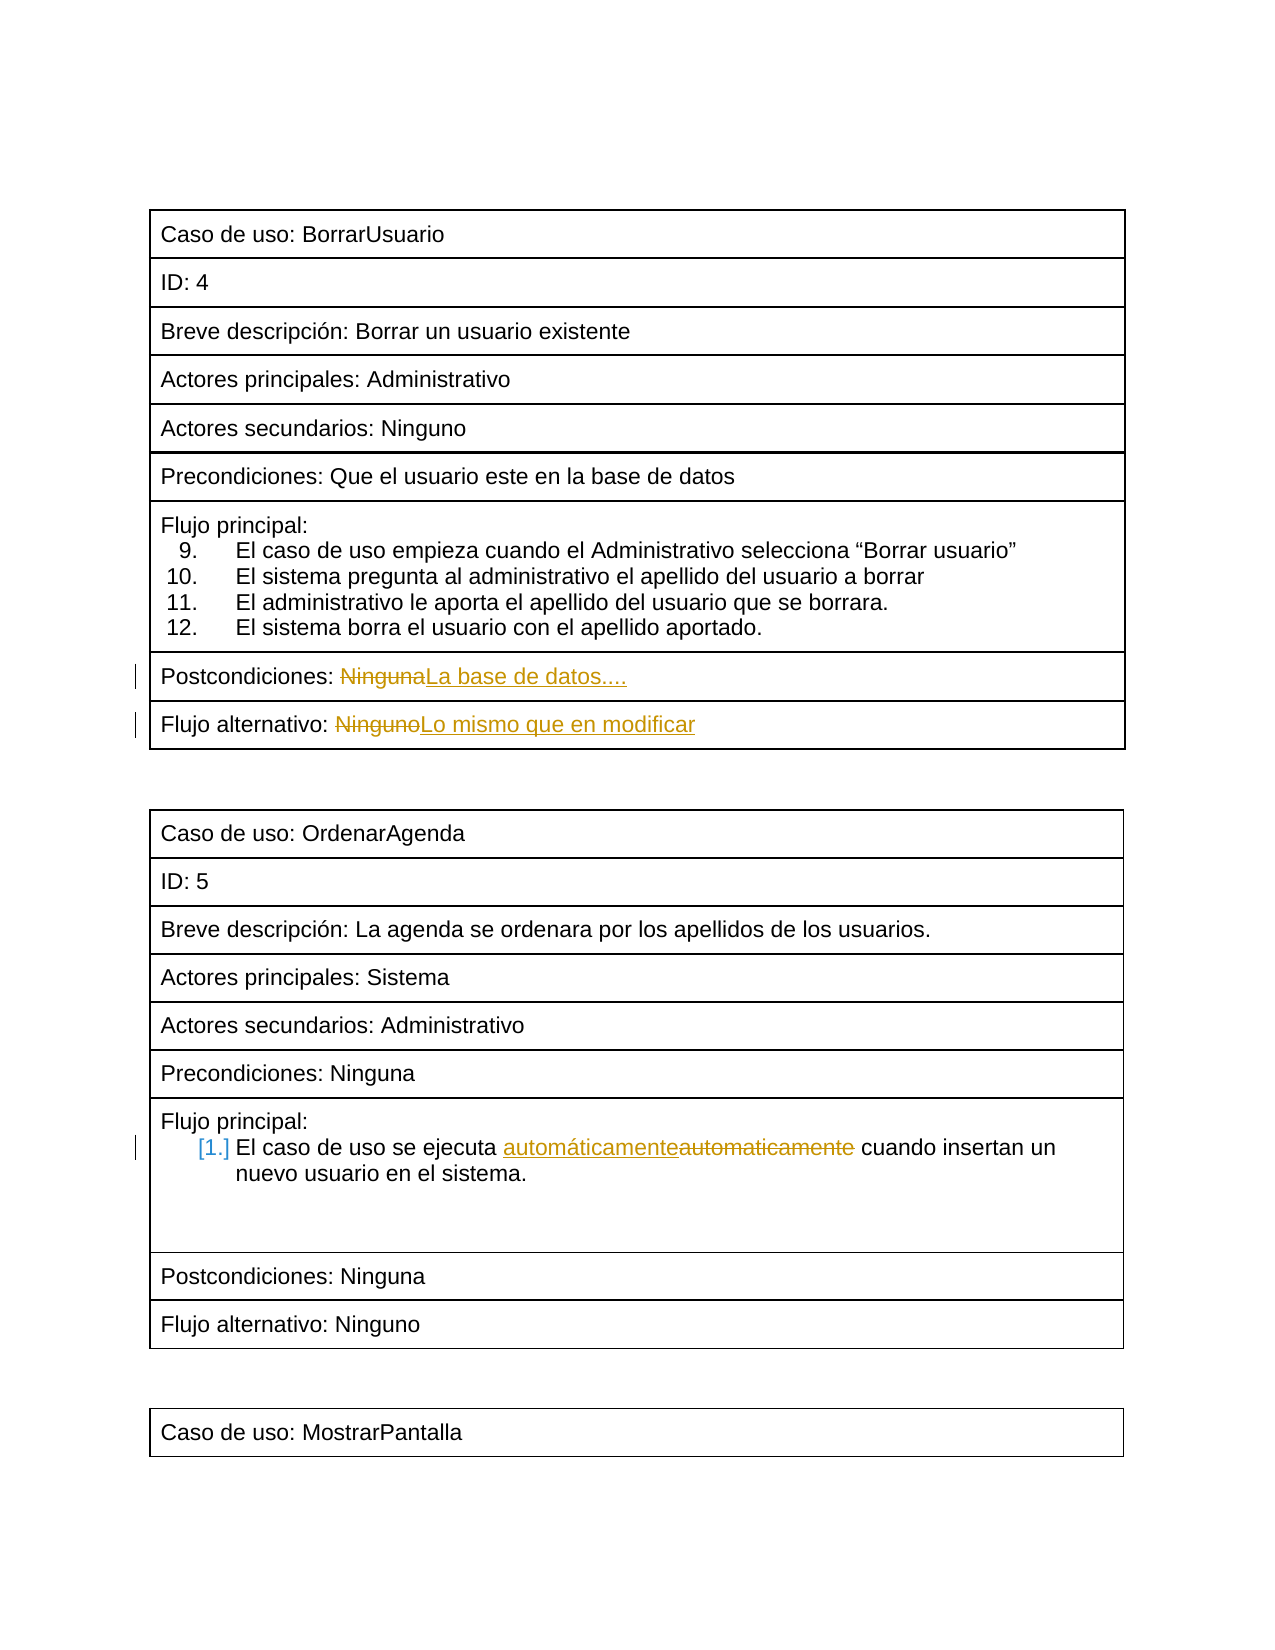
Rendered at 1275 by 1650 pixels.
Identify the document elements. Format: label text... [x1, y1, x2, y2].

table_cell Postcondiciones: Ninguna [151, 1253, 1123, 1299]
table_cell Flujo alternativo: Ninguno [151, 1301, 1123, 1347]
table_header Caso de uso: OrdenarAgenda [151, 811, 1123, 857]
table_cell ID: 4 [151, 259, 1124, 306]
table_cell Breve descripción: La agenda se ordenara por los apellidos de los usuarios. [151, 907, 1123, 953]
table_cell Breve descripción: Borrar un usuario existente [151, 308, 1124, 354]
table_cell Actores principales: Sistema [151, 955, 1123, 1001]
table_cell Precondiciones: Ninguna [151, 1051, 1123, 1097]
table_header Caso de uso: BorrarUsuario [151, 211, 1124, 257]
table_header Caso de uso: MostrarPantalla [151, 1409, 1123, 1456]
table_cell Precondiciones: Que el usuario este en la base de datos [151, 454, 1124, 500]
table_cell Flujo principal: El caso de uso empieza cuando el Administrativo selecciona “Borrar usuario” El sistema pregunta al administrativo el apellido del usuario a borrar El administrativo le aporta el apellido del usuario que se borrara. El sistema borra el usuario con el apellido aportado. [151, 502, 1124, 651]
table_cell Actores secundarios: Ninguno [151, 405, 1124, 451]
table_cell Flujo principal: El caso de uso se ejecuta automáticamente cuando insertan un nuevo usuario en el sistema. [151, 1099, 1123, 1251]
table_cell Actores secundarios: Administrativo [151, 1003, 1123, 1049]
table_cell ID: 5 [151, 859, 1123, 905]
table_cell Flujo alternativo: Lo mismo que en modificar [151, 702, 1124, 748]
table_cell Postcondiciones: La base de datos.... [151, 653, 1124, 699]
table_cell Actores principales: Administrativo [151, 356, 1124, 403]
